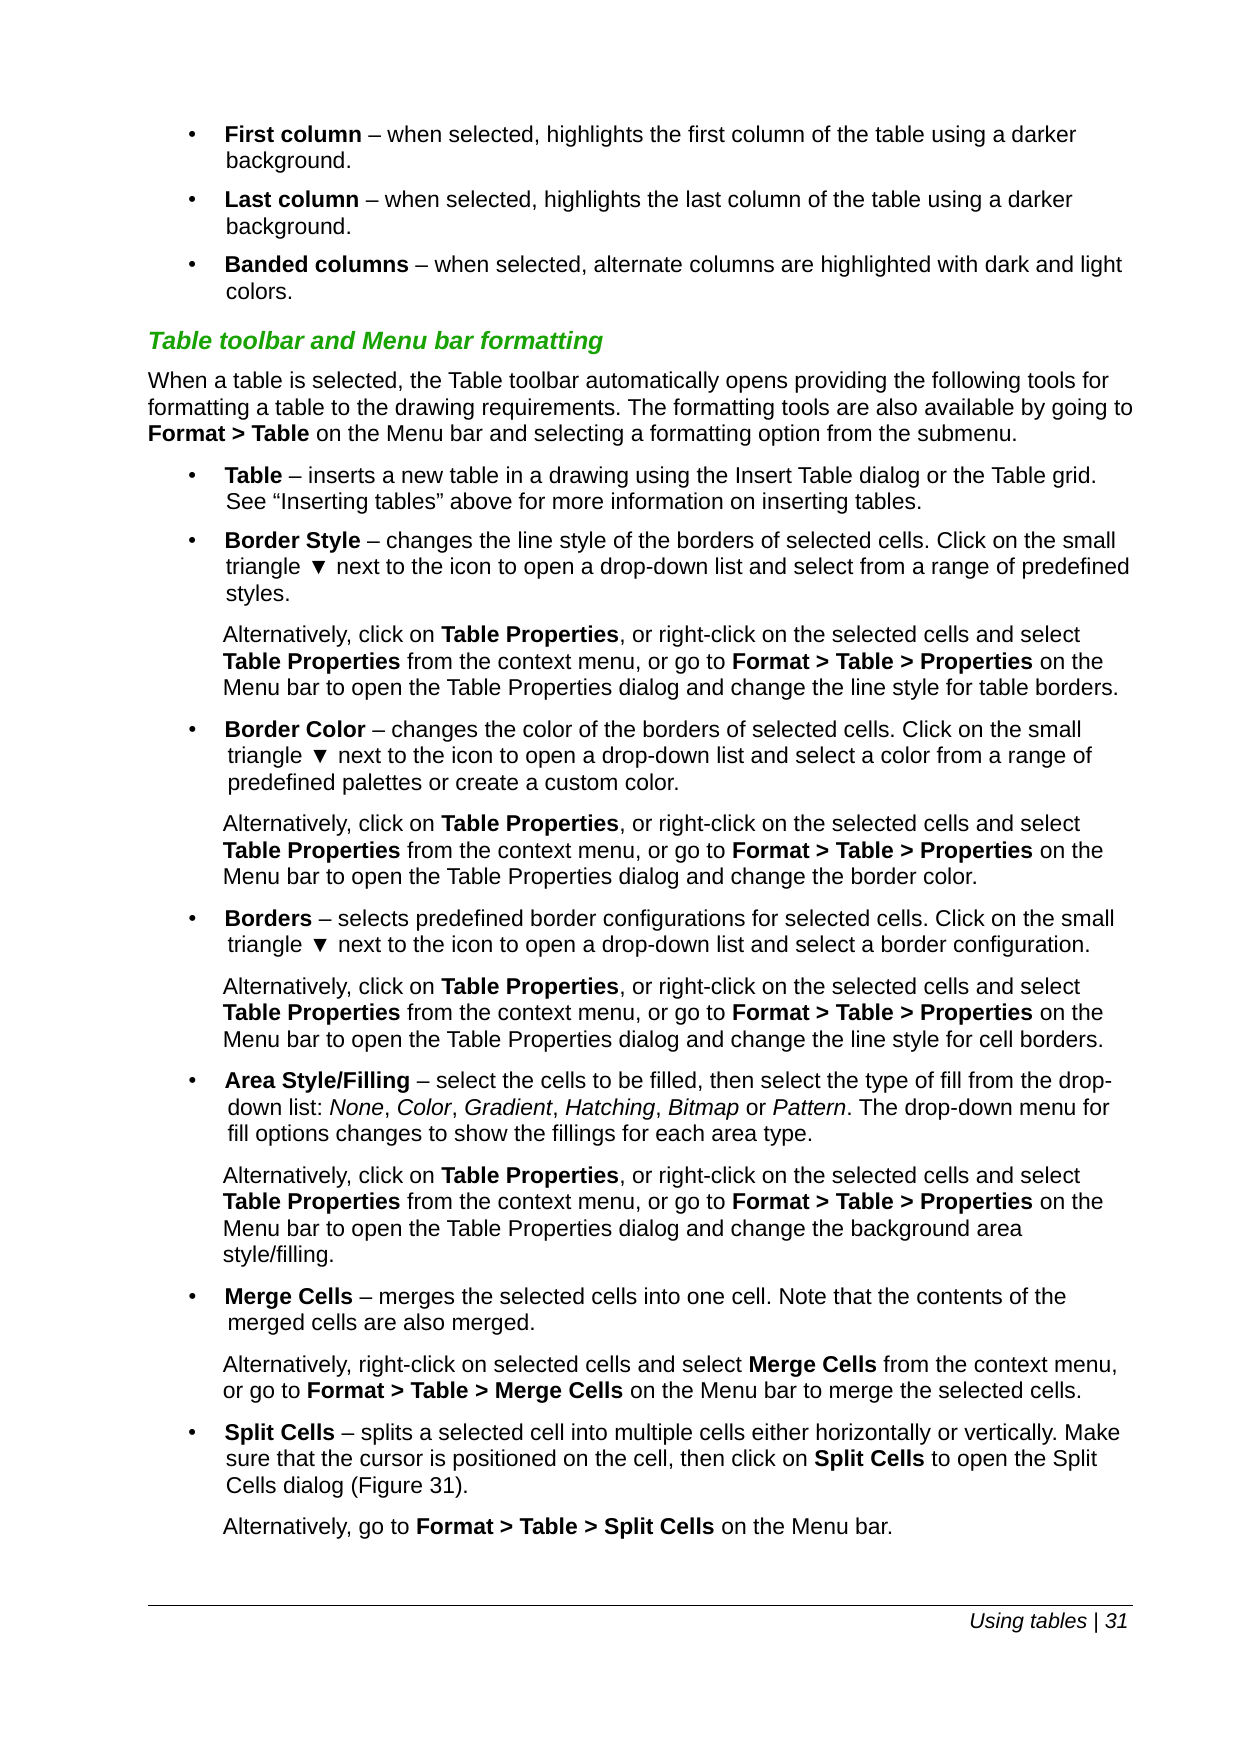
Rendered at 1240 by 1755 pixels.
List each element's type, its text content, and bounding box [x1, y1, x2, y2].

list Alternatively, click on Table Properties, or right-click on the selected cells and select Table Properties from the context menu, or go to Format > Table > Properties on the Menu bar to open the Table Properties dialog and change the line style for table borders. [223, 621, 1133, 700]
list Alternatively, right-click on selected cells and select Merge Cells from the context menu, or go to Format > Table > Merge Cells on the Menu bar to merge the selected cells. [223, 1351, 1133, 1403]
list Alternatively, click on Table Properties, or right-click on the selected cells and select Table Properties from the context menu, or go to Format > Table > Properties on the Menu bar to open the Table Properties dialog and change the line style for cell borders. [223, 973, 1133, 1052]
text When a table is selected, the Table toolbar automatically opens providing the following tools for formatting a table to the drawing requirements. The formatting tools are also available by going to Format > Table on the Menu bar and selecting a formatting option from the submenu. [148, 367, 1133, 446]
list Border Style – changes the line style of the borders of selected cells. Click on the small triangle ▼ next to the icon to open a drop-down list and select from a range of predefined styles. [185, 524, 1133, 609]
list Alternatively, click on Table Properties, or right-click on the selected cells and select Table Properties from the context menu, or go to Format > Table > Properties on the Menu bar to open the Table Properties dialog and change the border color. [223, 810, 1133, 889]
list Last column – when selected, highlights the last column of the table using a darker background. [185, 183, 1133, 239]
list Borders – selects predefined border configurations for selected cells. Click on the small triangle ▼ next to the icon to open a drop-down list and select a border configuration. [185, 902, 1133, 960]
list Banded columns – when selected, alternate columns are highlighted with dark and light colors. [185, 248, 1133, 307]
list Border Color – changes the color of the borders of selected cells. Click on the small triangle ▼ next to the icon to open a drop-down list and select a color from a range of predefined palettes or create a custom color. [185, 713, 1133, 798]
list Table – inserts a new table in a drawing using the Insert Table dialog or the Table grid. See “Inserting tables” above for more information on inserting tables. [185, 459, 1133, 514]
subtitle Table toolbar and Menu bar formatting [148, 326, 1133, 354]
list Split Cells – splits a selected cell into multiple cells either horizontally or vertically. Make sure that the cursor is positioned on the cell, then click on Split Cells to open the Split Cells dialog (Figure 31). [185, 1416, 1133, 1501]
list Alternatively, go to Format > Table > Split Cells on the Menu bar. [223, 1513, 1133, 1540]
list Area Style/Filling – select the cells to be filled, then select the type of fill from the drop-down list: None, Color, Gradient, Hatching, Bitmap or Pattern. The drop-down menu for fill options changes to show the fillings for each area type. [185, 1064, 1133, 1149]
list Merge Cells – merges the selected cells into one cell. Note that the contents of the merged cells are also merged. [185, 1280, 1133, 1338]
list Alternatively, click on Table Properties, or right-click on the selected cells and select Table Properties from the context menu, or go to Format > Table > Properties on the Menu bar to open the Table Properties dialog and change the background area style/filling. [223, 1162, 1133, 1267]
list First column – when selected, highlights the first column of the table using a darker background. [185, 118, 1133, 174]
